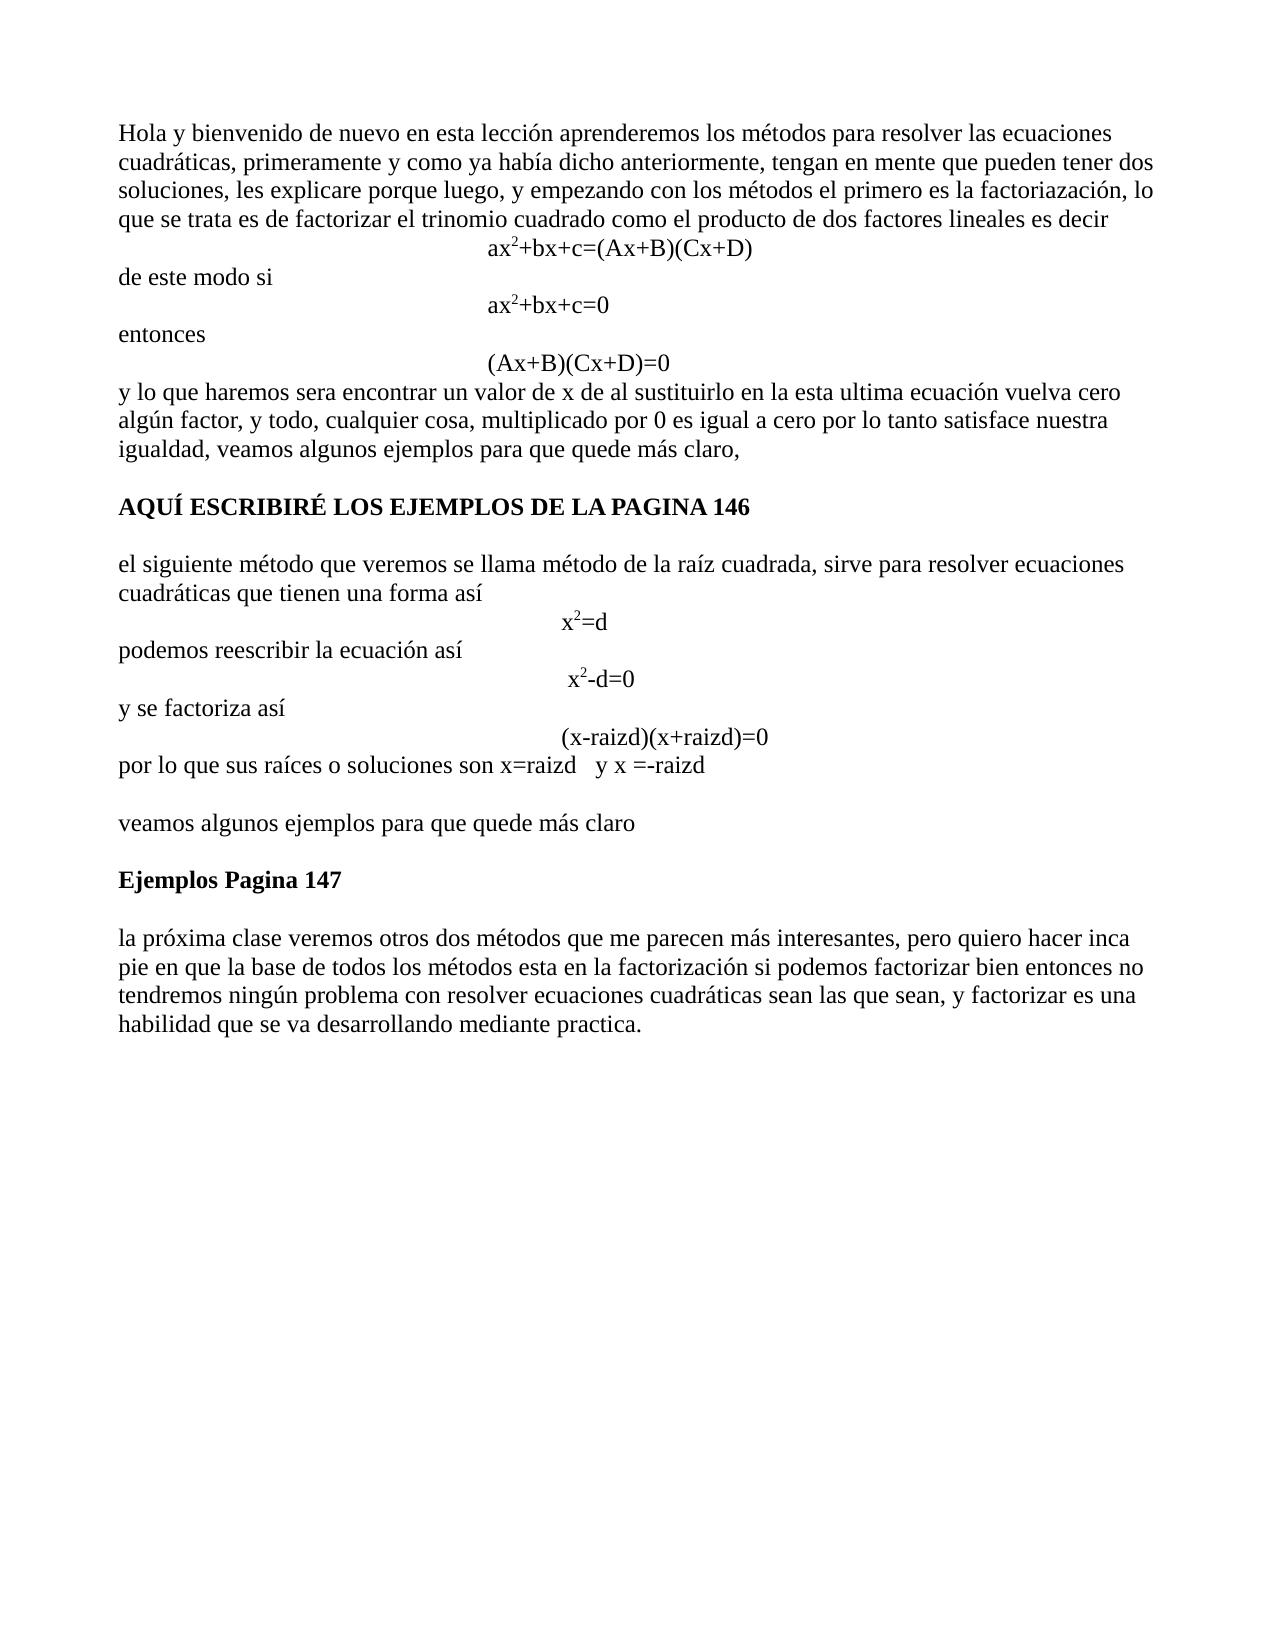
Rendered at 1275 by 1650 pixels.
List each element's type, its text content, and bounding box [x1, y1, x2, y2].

text el siguiente método que veremos se llama método de la raíz cuadrada, sirve para resolver ecuaciones cuadráticas que tienen una forma así [118, 549, 1157, 607]
text de este modo si [118, 262, 1157, 291]
text veamos algunos ejemplos para que quede más claro [118, 808, 1157, 837]
text podemos reescribir la ecuación así [118, 636, 1157, 664]
text y se factoriza así [118, 693, 1157, 722]
text la próxima clase veremos otros dos métodos que me parecen más interesantes, pero quiero hacer inca pie en que la base de todos los métodos esta en la factorización si podemos factorizar bien entonces no tendremos ningún problema con resolver ecuaciones cuadráticas sean las que sean, y factorizar es una habilidad que se va desarrollando mediante practica. [118, 923, 1157, 1038]
text ax2+bx+c=0 [118, 291, 1157, 319]
text por lo que sus raíces o soluciones son x=raizd y x =-raizd [118, 751, 1157, 779]
text entonces [118, 319, 1157, 348]
text x2-d=0 [118, 664, 1157, 693]
text x2=d [118, 607, 1157, 636]
text ax2+bx+c=(Ax+B)(Cx+D) [118, 233, 1157, 262]
text (x-raizd)(x+raizd)=0 [118, 722, 1157, 751]
text y lo que haremos sera encontrar un valor de x de al sustituirlo en la esta ultima ecuación vuelva cero algún factor, y todo, cualquier cosa, multiplicado por 0 es igual a cero por lo tanto satisface nuestra igualdad, veamos algunos ejemplos para que quede más claro, [118, 377, 1157, 463]
text Hola y bienvenido de nuevo en esta lección aprenderemos los métodos para resolver las ecuaciones cuadráticas, primeramente y como ya había dicho anteriormente, tengan en mente que pueden tener dos soluciones, les explicare porque luego, y empezando con los métodos el primero es la factoriazación, lo que se trata es de factorizar el trinomio cuadrado como el producto de dos factores lineales es decir [118, 118, 1157, 233]
text AQUÍ ESCRIBIRÉ LOS EJEMPLOS DE LA PAGINA 146 [118, 492, 1157, 521]
text Ejemplos Pagina 147 [118, 866, 1157, 894]
text (Ax+B)(Cx+D)=0 [118, 348, 1157, 377]
